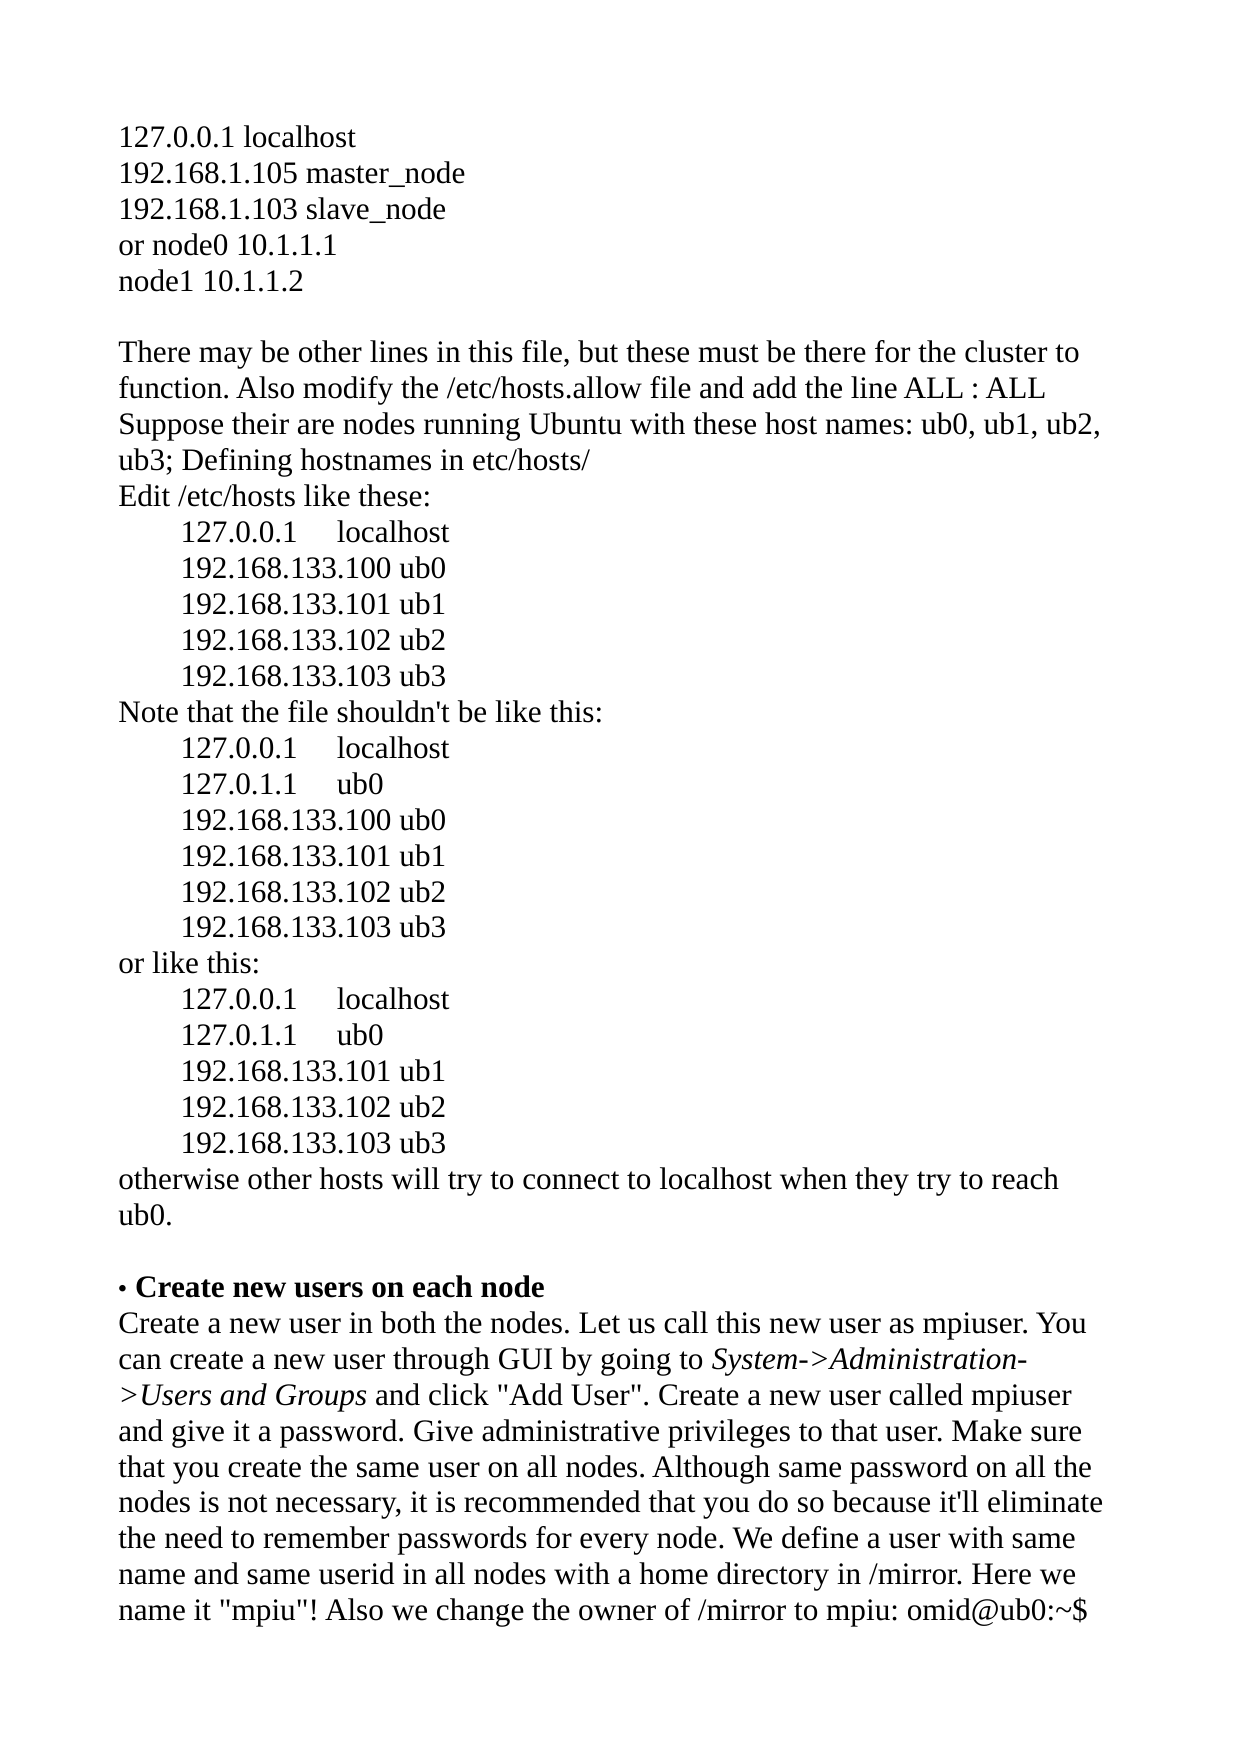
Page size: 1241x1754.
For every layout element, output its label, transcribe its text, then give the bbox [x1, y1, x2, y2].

text 192.168.133.102 ub2 [118, 1088, 1122, 1124]
text 192.168.133.101 ub1 [118, 837, 1122, 873]
text 192.168.133.103 ub3 [118, 657, 1122, 693]
text 127.0.1.1 ub0 [118, 765, 1122, 801]
text 127.0.0.1 localhost [118, 729, 1122, 765]
list Create a new user in both the nodes. Let us call this new user as mpiuser. You can create a new user through GUI by going to System->Administration->Users and Groups and click "Add User". Create a new user called mpiuser and give it a password. Give administrative privileges to that user. Make sure that you create the same user on all nodes. Although same password on all the nodes is not necessary, it is recommended that you do so because it'll eliminate the need to remember passwords for every node. We define a user with same name and same userid in all nodes with a home directory in /mirror. Here we name it "mpiu"! Also we change the owner of /mirror to mpiu: omid@ub0:~$ [118, 1304, 1122, 1627]
text Edit /etc/hosts like these: [118, 477, 1122, 513]
text 127.0.1.1 ub0 [118, 1017, 1122, 1052]
text 192.168.133.101 ub1 [118, 585, 1122, 621]
text 192.168.133.102 ub2 [118, 621, 1122, 657]
text 192.168.133.100 ub0 [118, 801, 1122, 837]
text 192.168.133.101 ub1 [118, 1052, 1122, 1088]
list Create new users on each node [118, 1268, 1122, 1304]
text or like this: [118, 945, 1122, 981]
text Note that the file shouldn't be like this: [118, 693, 1122, 729]
text otherwise other hosts will try to connect to localhost when they try to reach ub0. [118, 1160, 1122, 1232]
text 127.0.0.1 localhost [118, 513, 1122, 549]
text 192.168.133.103 ub3 [118, 909, 1122, 945]
list There may be other lines in this file, but these must be there for the cluster to function. Also modify the /etc/hosts.allow file and add the line ALL : ALL Suppose their are nodes running Ubuntu with these host names: ub0, ub1, ub2, ub3; Defining hostnames in etc/hosts/ [118, 334, 1122, 477]
list or node0 10.1.1.1 node1 10.1.1.2 [118, 226, 1122, 334]
text 192.168.133.100 ub0 [118, 549, 1122, 585]
text 192.168.133.103 ub3 [118, 1124, 1122, 1160]
text 192.168.133.102 ub2 [118, 873, 1122, 909]
text 127.0.0.1 localhost [118, 981, 1122, 1017]
list 127.0.0.1 localhost 192.168.1.105 master_node 192.168.1.103 slave_node [118, 118, 1122, 226]
